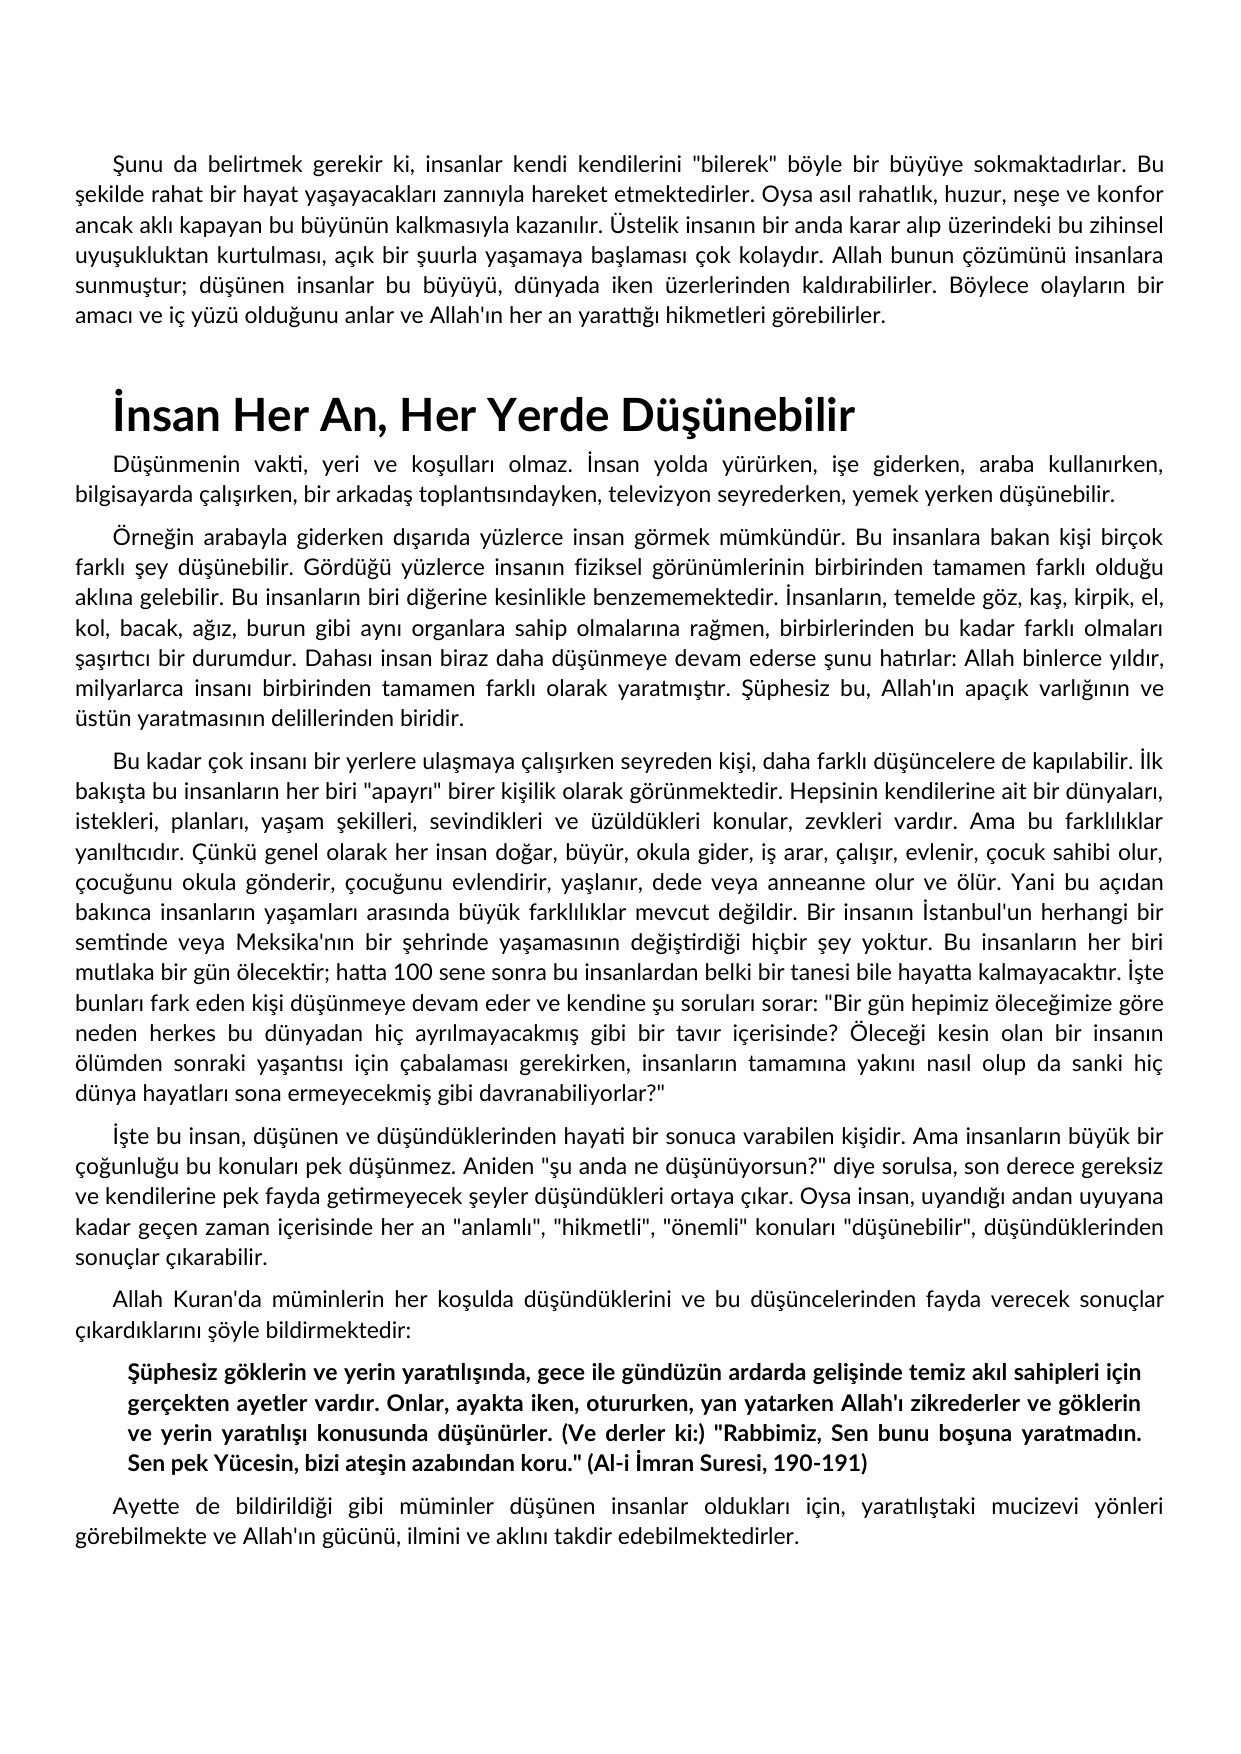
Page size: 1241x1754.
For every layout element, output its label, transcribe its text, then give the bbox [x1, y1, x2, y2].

text İşte bu insan, düşünen ve düşündüklerinden hayati bir sonuca varabilen kişidir. Ama insanların büyük bir çoğunluğu bu konuları pek düşünmez. Aniden "şu anda ne düşünüyorsun?" diye sorulsa, son derece gereksiz ve kendilerine pek fayda getirmeyecek şeyler düşündükleri ortaya çıkar. Oysa insan, uyandığı andan uyuyana kadar geçen zaman içerisinde her an "anlamlı", "hikmetli", "önemli" konuları "düşünebilir", düşündüklerinden sonuçlar çıkarabilir. [75, 1122, 1165, 1270]
text Şunu da belirtmek gerekir ki, insanlar kendi kendilerini "bilerek" böyle bir büyüye sokmaktadırlar. Bu şekilde rahat bir hayat yaşayacakları zannıyla hareket etmektedirler. Oysa asıl rahatlık, huzur, neşe ve konfor ancak aklı kapayan bu büyünün kalkmasıyla kazanılır. Üstelik insanın bir anda karar alıp üzerindeki bu zihinsel uyuşukluktan kurtulması, açık bir şuurla yaşamaya başlaması çok kolaydır. Allah bunun çözümünü insanlara sunmuştur; düşünen insanlar bu büyüyü, dünyada iken üzerlerinden kaldırabilirler. Böylece olayların bir amacı ve iç yüzü olduğunu anlar ve Allah'ın her an yarattığı hikmetleri görebilirler. [75, 150, 1165, 328]
text Düşünmenin vakti, yeri ve koşulları olmaz. İnsan yolda yürürken, işe giderken, araba kullanırken, bilgisayarda çalışırken, bir arkadaş toplantısındayken, televizyon seyrederken, yemek yerken düşünebilir. [75, 450, 1165, 507]
text Ayette de bildirildiği gibi müminler düşünen insanlar oldukları için, yaratılıştaki mucizevi yönleri görebilmekte ve Allah'ın gücünü, ilmini ve aklını takdir edebilmektedirler. [75, 1491, 1165, 1549]
text Örneğin arabayla giderken dışarıda yüzlerce insan görmek mümkündür. Bu insanlara bakan kişi birçok farklı şey düşünebilir. Gördüğü yüzlerce insanın fiziksel görünümlerinin birbirinden tamamen farklı olduğu aklına gelebilir. Bu insanların biri diğerine kesinlikle benzememektedir. İnsanların, temelde göz, kaş, kirpik, el, kol, bacak, ağız, burun gibi aynı organlara sahip olmalarına rağmen, birbirlerinden bu kadar farklı olmaları şaşırtıcı bir durumdur. Dahası insan biraz daha düşünmeye devam ederse şunu hatırlar: Allah binlerce yıldır, milyarlarca insanı birbirinden tamamen farklı olarak yaratmıştır. Şüphesiz bu, Allah'ın apaçık varlığının ve üstün yaratmasının delillerinden biridir. [75, 523, 1165, 731]
text Bu kadar çok insanı bir yerlere ulaşmaya çalışırken seyreden kişi, daha farklı düşüncelere de kapılabilir. İlk bakışta bu insanların her biri "apayrı" birer kişilik olarak görünmektedir. Hepsinin kendilerine ait bir dünyaları, istekleri, planları, yaşam şekilleri, sevindikleri ve üzüldükleri konular, zevkleri vardır. Ama bu farklılıklar yanıltıcıdır. Çünkü genel olarak her insan doğar, büyür, okula gider, iş arar, çalışır, evlenir, çocuk sahibi olur, çocuğunu okula gönderir, çocuğunu evlendirir, yaşlanır, dede veya anneanne olur ve ölür. Yani bu açıdan bakınca insanların yaşamları arasında büyük farklılıklar mevcut değildir. Bir insanın İstanbul'un herhangi bir semtinde veya Meksika'nın bir şehrinde yaşamasının değiştirdiği hiçbir şey yoktur. Bu insanların her biri mutlaka bir gün ölecektir; hatta 100 sene sonra bu insanlardan belki bir tanesi bile hayatta kalmayacaktır. İşte bunları fark eden kişi düşünmeye devam eder ve kendine şu soruları sorar: "Bir gün hepimiz öleceğimize göre neden herkes bu dünyadan hiç ayrılmayacakmış gibi bir tavır içerisinde? Öleceği kesin olan bir insanın ölümden sonraki yaşantısı için çabalaması gerekirken, insanların tamamına yakını nasıl olup da sanki hiç dünya hayatları sona ermeyecekmiş gibi davranabiliyorlar?" [75, 747, 1165, 1106]
text Allah Kuran'da müminlerin her koşulda düşündüklerini ve bu düşüncelerinden fayda verecek sonuçlar çıkardıklarını şöyle bildirmektedir: [75, 1285, 1165, 1343]
text Şüphesiz göklerin ve yerin yaratılışında, gece ile gündüzün ardarda gelişinde temiz akıl sahipleri için gerçekten ayetler vardır. Onlar, ayakta iken, otururken, yan yatarken Allah'ı zikrederler ve göklerin ve yerin yaratılışı konusunda düşünürler. (Ve derler ki:) "Rabbimiz, Sen bunu boşuna yaratmadın. Sen pek Yücesin, bizi ateşin azabından koru." (Al-i İmran Suresi, 190-191) [127, 1358, 1143, 1476]
subtitle İnsan Her An, Her Yerde Düşünebilir [112, 386, 1165, 441]
